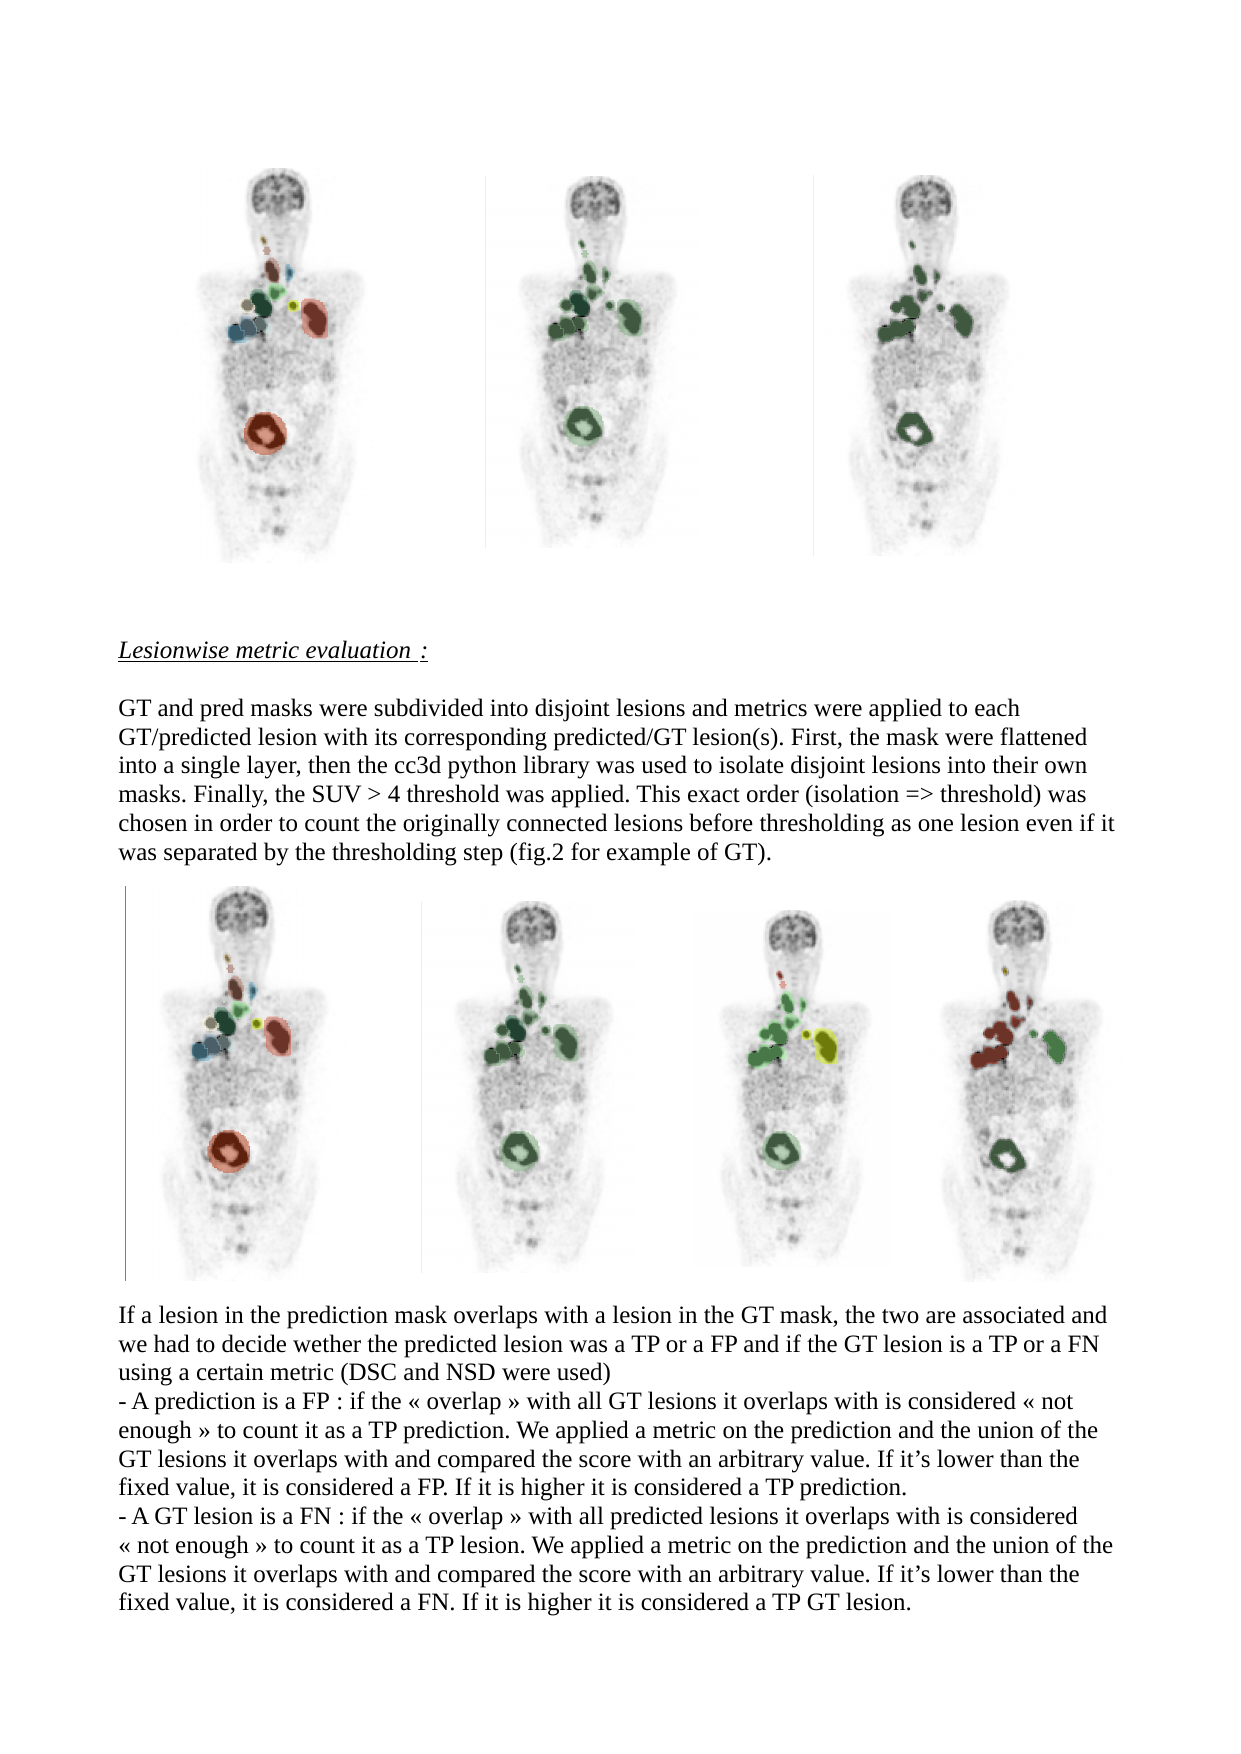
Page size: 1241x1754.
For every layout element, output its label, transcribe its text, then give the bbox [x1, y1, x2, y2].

picture [162, 168, 388, 563]
text Lesionwise metric evaluation : [118, 636, 1122, 664]
text If a lesion in the prediction mask overlaps with a lesion in the GT mask, the two are associated and we had to decide wether the predicted lesion was a TP or a FP and if the GT lesion is a TP or a FN using a certain metric (DSC and NSD were used) [118, 1300, 1122, 1386]
text GT and pred masks were subdivided into disjoint lesions and metrics were applied to each GT/predicted lesion with its corresponding predicted/GT lesion(s). First, the mask were flattened into a single layer, then the cc3d python library was used to isolate disjoint lesions into their own masks. Finally, the SUV > 4 threshold was applied. This exact order (isolation => threshold) was chosen in order to count the originally connected lesions before thresholding as one lesion even if it was separated by the thresholding step (fig.2 for example of GT). [118, 693, 1122, 866]
picture [910, 900, 1125, 1282]
text - A prediction is a FP : if the « overlap » with all GT lesions it overlaps with is considered « not enough » to count it as a TP prediction. We applied a metric on the prediction and the union of the GT lesions it overlaps with and compared the score with an arbitrary value. If it’s lower than the fixed value, it is considered a FP. If it is higher it is considered a TP prediction. [118, 1386, 1122, 1501]
picture [691, 910, 892, 1267]
text - A GT lesion is a FN : if the « overlap » with all predicted lesions it overlaps with is considered « not enough » to count it as a TP lesion. We applied a metric on the prediction and the union of the GT lesions it overlaps with and compared the score with an arbitrary value. If it’s lower than the fixed value, it is considered a FN. If it is higher it is considered a TP GT lesion. [118, 1501, 1122, 1616]
picture [485, 176, 699, 548]
picture [421, 901, 635, 1273]
picture [125, 886, 351, 1281]
picture [813, 175, 1032, 556]
